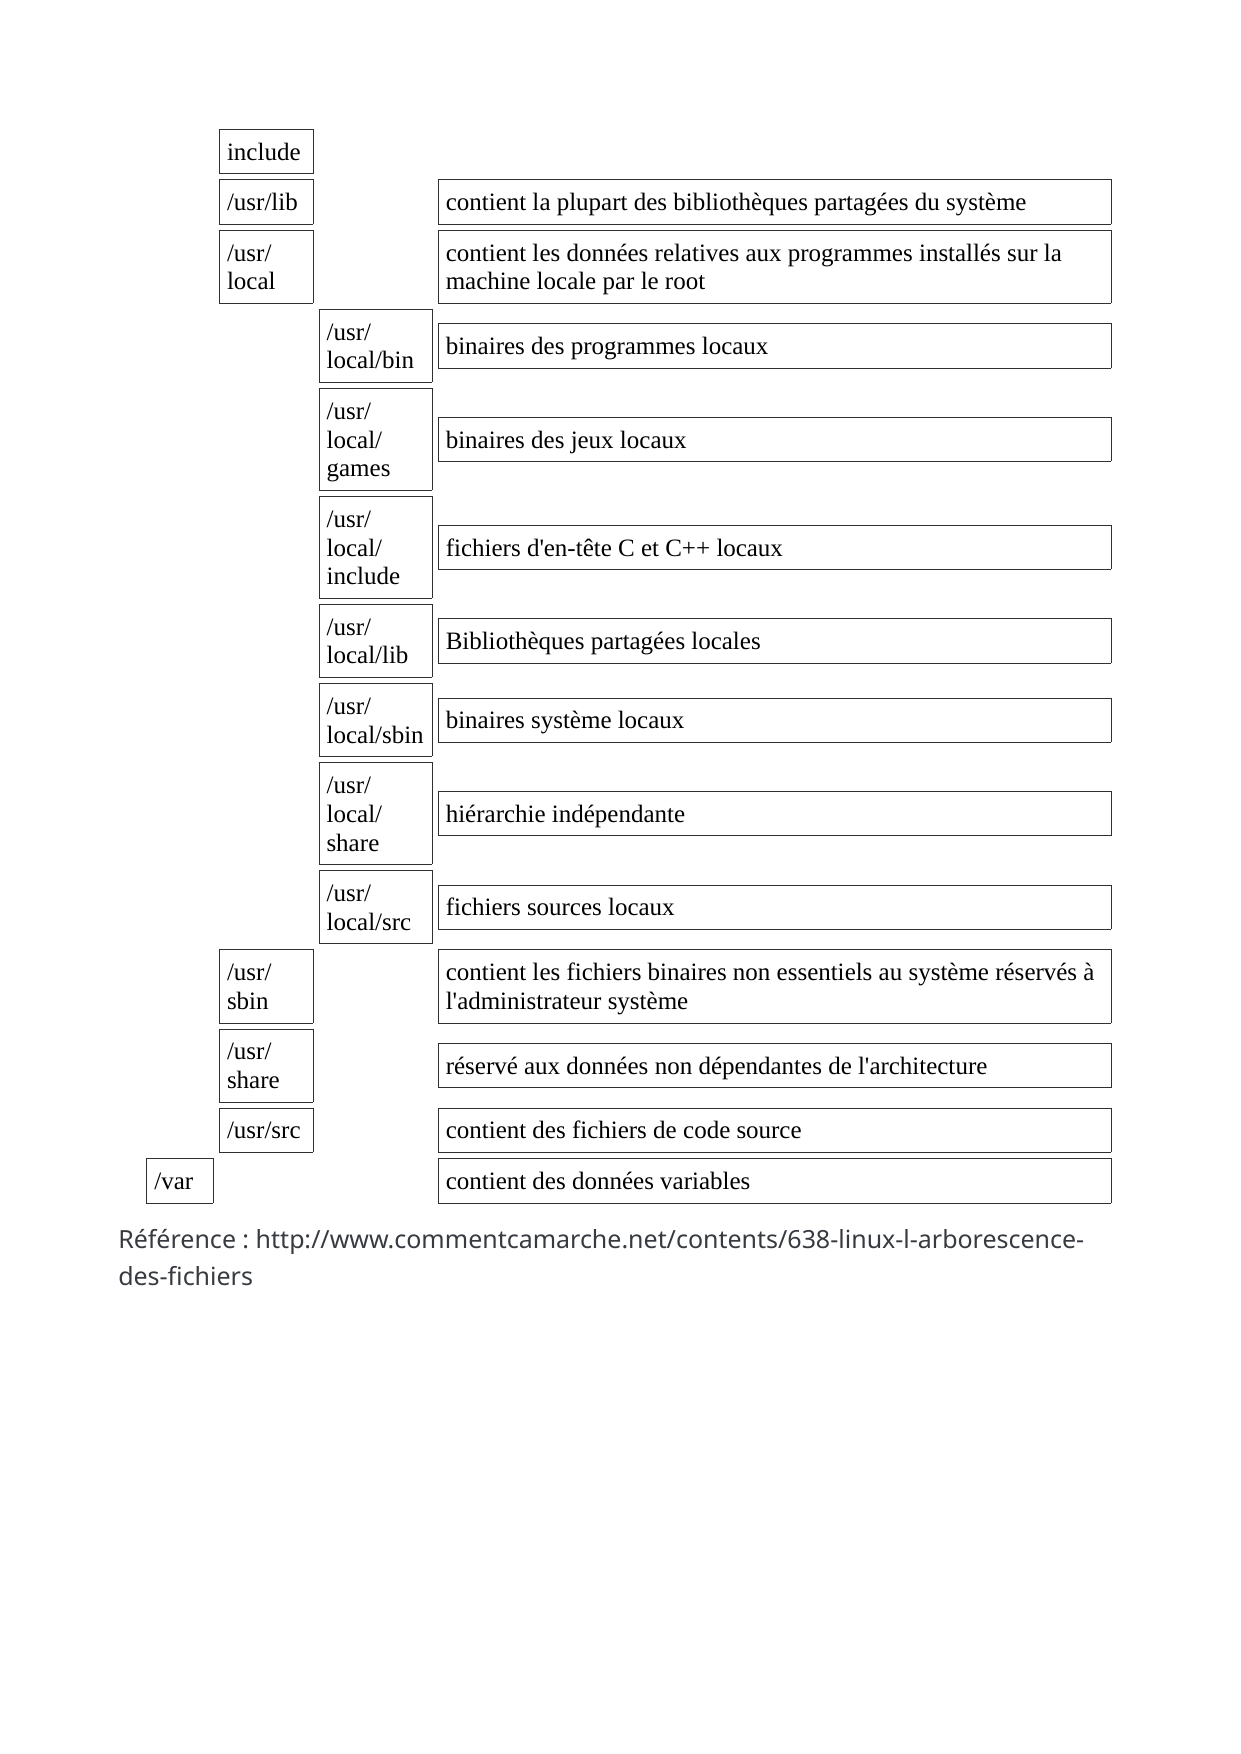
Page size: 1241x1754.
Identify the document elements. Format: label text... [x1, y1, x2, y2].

table_cell contient les fichiers binaires non essentiels au système réservés à l'administrateur système [435, 946, 1114, 1026]
table_cell hiérarchie indépendante [435, 759, 1114, 867]
table_cell /usr/local/games [316, 385, 435, 493]
table_cell [126, 385, 143, 493]
table_cell [143, 126, 216, 176]
table_cell contient la plupart des bibliothèques partagées du système [435, 176, 1114, 227]
table_cell [126, 176, 143, 227]
table_cell [143, 227, 216, 306]
table_cell [316, 1155, 435, 1206]
table_cell fichiers d'en-tête C et C++ locaux [435, 493, 1114, 601]
table_cell [126, 306, 143, 385]
table_cell /var [143, 1155, 216, 1206]
table_cell réservé aux données non dépendantes de l'architecture [435, 1026, 1114, 1105]
table_cell [435, 126, 1114, 176]
table_cell [143, 867, 216, 946]
table_cell contient des fichiers de code source [435, 1105, 1114, 1155]
table_cell /usr/sbin [216, 946, 316, 1026]
table_cell [316, 227, 435, 306]
table_cell /usr/share [216, 1026, 316, 1105]
table_cell [143, 680, 216, 759]
table_cell /usr/src [216, 1105, 316, 1155]
table_cell [126, 1105, 143, 1155]
table_cell [216, 306, 316, 385]
table_cell [143, 493, 216, 601]
table_cell [126, 601, 143, 680]
table_cell [126, 759, 143, 867]
table_cell binaires des jeux locaux [435, 385, 1114, 493]
table_cell [126, 493, 143, 601]
table_cell fichiers sources locaux [435, 867, 1114, 946]
table_cell /usr/local/lib [316, 601, 435, 680]
table_cell contient les données relatives aux programmes installés sur la machine locale par le root [435, 227, 1114, 306]
table_cell [143, 1026, 216, 1105]
table_cell [126, 946, 143, 1026]
table_cell binaires système locaux [435, 680, 1114, 759]
text Référence : http://www.commentcamarche.net/contents/638-linux-l-arborescence-des-fichiers [118, 1218, 1122, 1293]
table_cell [216, 385, 316, 493]
table_cell [143, 306, 216, 385]
table_cell [216, 759, 316, 867]
table_cell Bibliothèques partagées locales [435, 601, 1114, 680]
table_cell [316, 126, 435, 176]
table_cell [143, 385, 216, 493]
table_cell /usr/local/sbin [316, 680, 435, 759]
table_cell /usr/local/bin [316, 306, 435, 385]
table_cell [143, 1105, 216, 1155]
table_header [118, 118, 1122, 1218]
table_cell /usr/local/share [316, 759, 435, 867]
table_cell /usr/local/src [316, 867, 435, 946]
table_cell [126, 126, 143, 176]
table_cell [216, 493, 316, 601]
table_cell include [216, 126, 316, 176]
table_cell [316, 1105, 435, 1155]
table_cell /usr/lib [216, 176, 316, 227]
table_cell [316, 946, 435, 1026]
table_cell [316, 176, 435, 227]
table_cell [126, 1026, 143, 1105]
table_cell [143, 759, 216, 867]
table_cell [143, 601, 216, 680]
table_cell [143, 946, 216, 1026]
table_cell [126, 680, 143, 759]
table_cell [216, 1155, 316, 1206]
table_cell [126, 1155, 143, 1206]
table_cell contient des données variables [435, 1155, 1114, 1206]
table_cell [126, 227, 143, 306]
table_cell [143, 176, 216, 227]
table_cell binaires des programmes locaux [435, 306, 1114, 385]
table_cell /usr/local [216, 227, 316, 306]
table_cell [216, 680, 316, 759]
table_cell /usr/local/include [316, 493, 435, 601]
table_cell [126, 867, 143, 946]
table_cell [216, 867, 316, 946]
table_cell [316, 1026, 435, 1105]
table_cell [216, 601, 316, 680]
